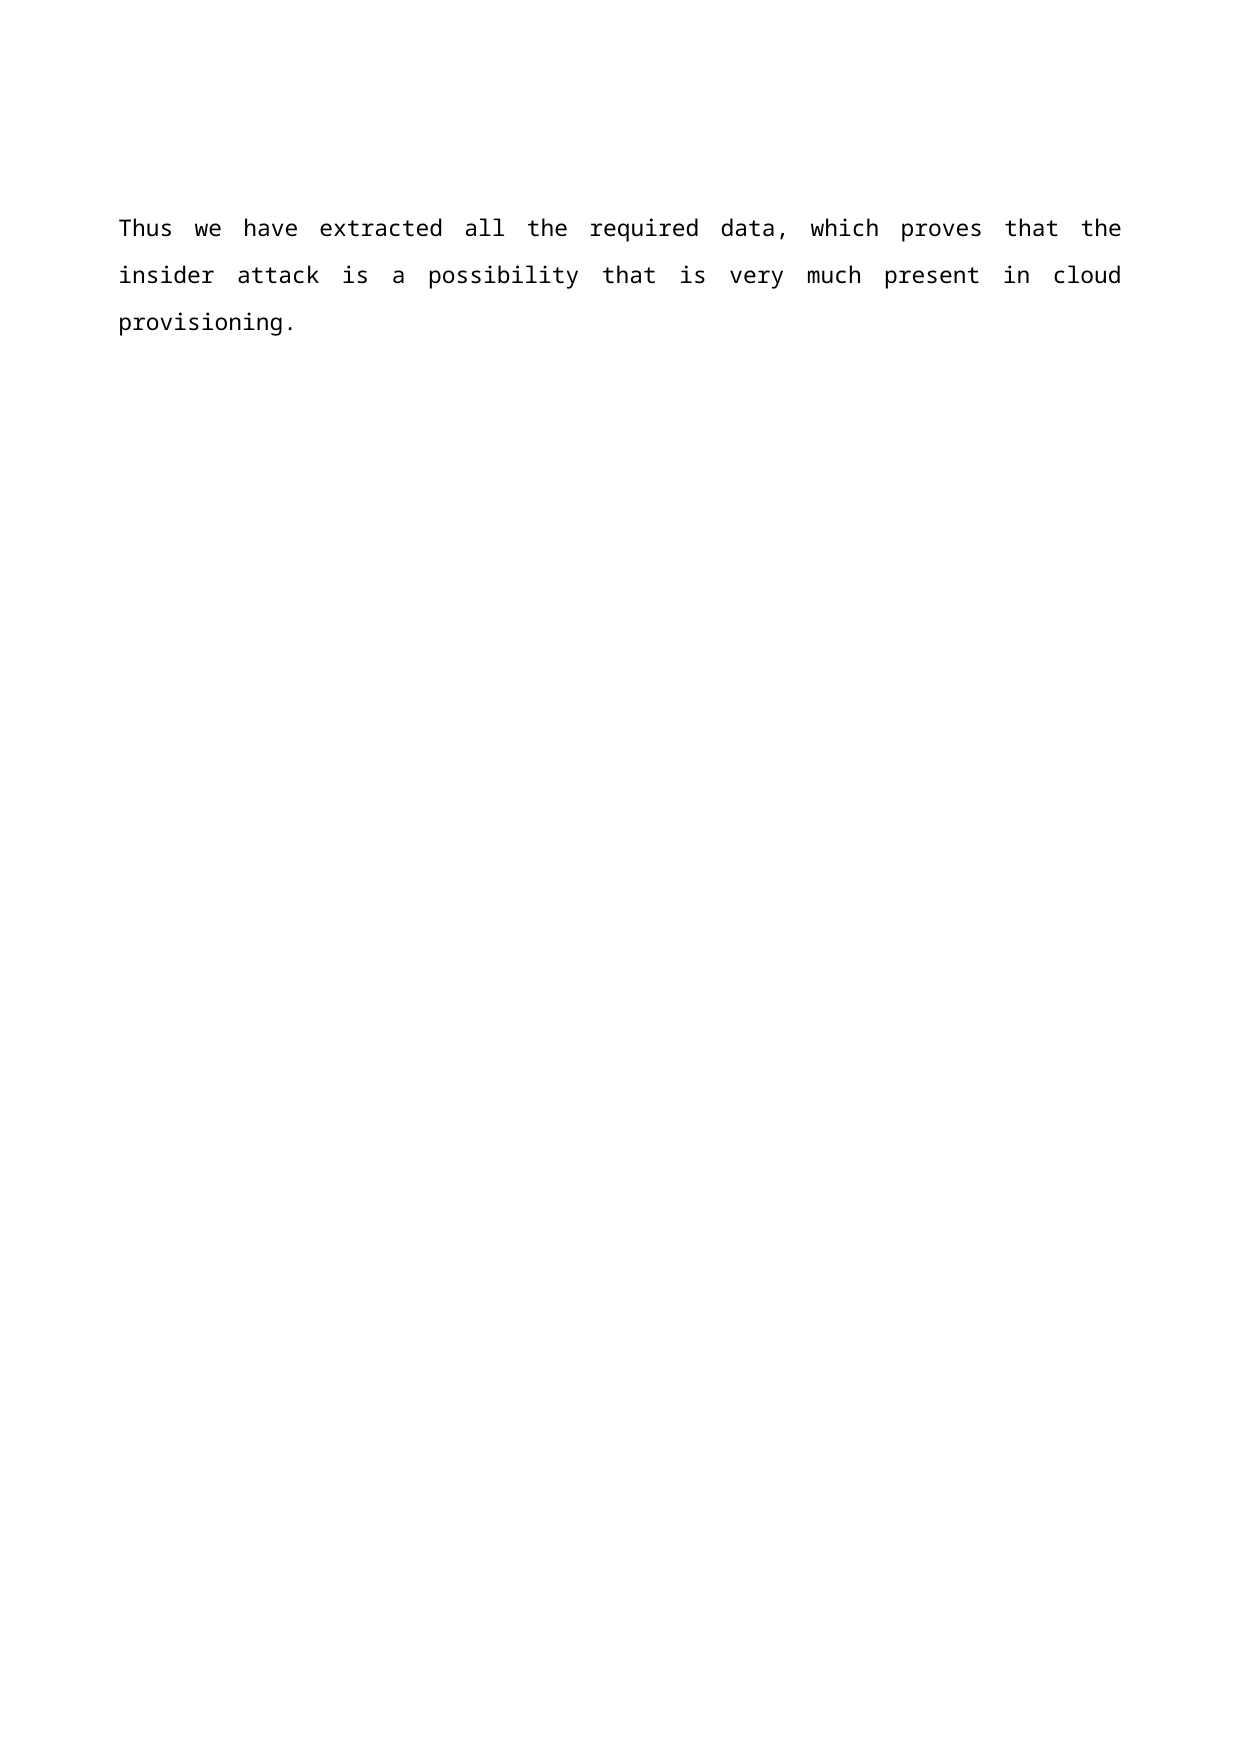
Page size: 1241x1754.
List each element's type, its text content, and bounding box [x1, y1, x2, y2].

text Thus we have extracted all the required data, which proves that the insider attack is a possibility that is very much present in cloud provisioning. [118, 212, 1122, 337]
